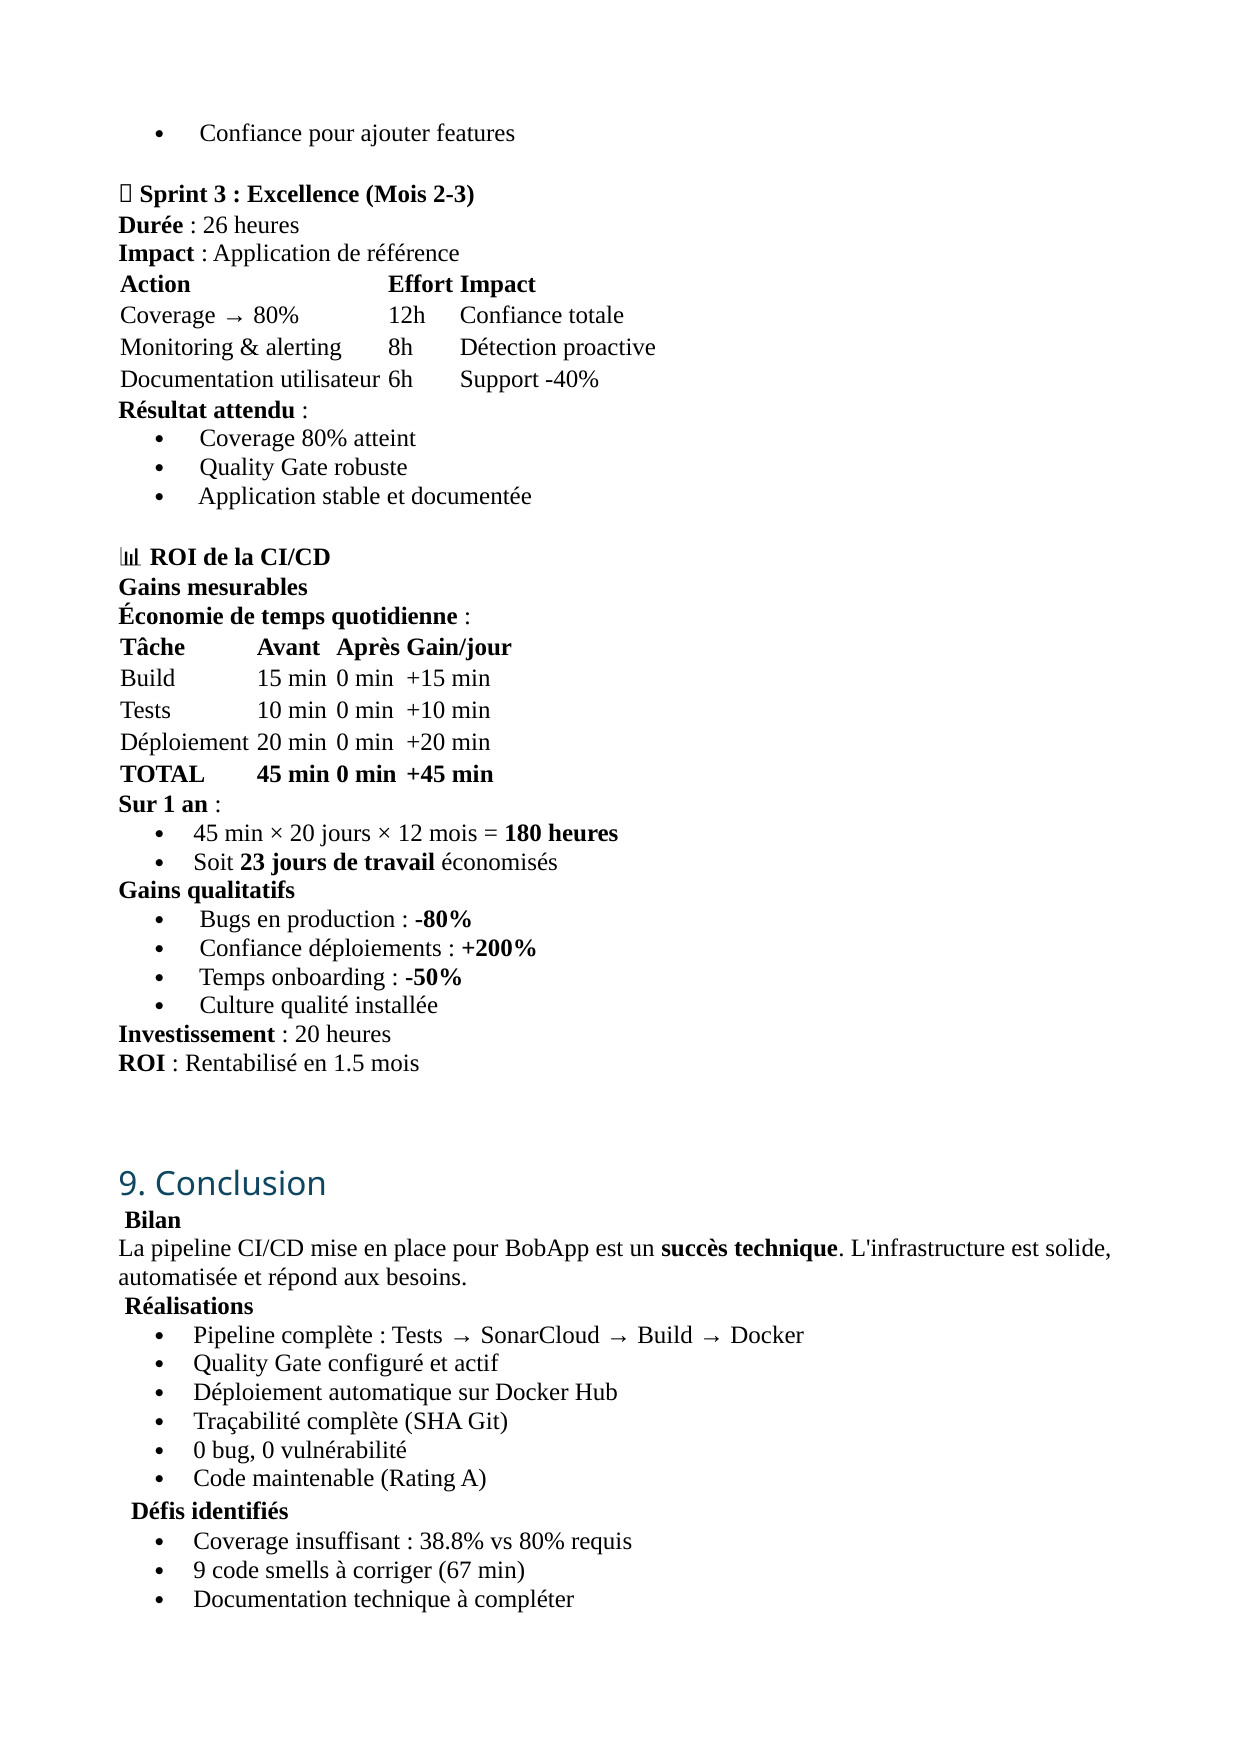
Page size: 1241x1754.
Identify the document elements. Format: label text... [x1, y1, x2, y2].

list Déploiement automatique sur Docker Hub [156, 1377, 1122, 1406]
table_cell 10 min [255, 694, 334, 726]
table_cell 0 min [334, 694, 404, 726]
list Temps onboarding : -50% [156, 962, 1122, 991]
table_cell 0 min [334, 758, 404, 789]
list Coverage 80% atteint [156, 423, 1122, 452]
table_cell +20 min [405, 726, 518, 757]
table_cell +45 min [405, 758, 518, 789]
list Confiance pour ajouter features [156, 118, 1122, 147]
table_cell Monitoring & alerting [118, 331, 386, 363]
table_cell TOTAL [118, 758, 255, 789]
list Bugs en production : -80% [156, 904, 1122, 933]
text La pipeline CI/CD mise en place pour BobApp est un succès technique. L'infrastructure est solide, automatisée et répond aux besoins. [118, 1233, 1122, 1291]
table_cell Coverage → 80% [118, 299, 386, 331]
table_cell Confiance totale [458, 299, 662, 331]
text Économie de temps quotidienne : [118, 601, 1122, 630]
table_header Avant [255, 630, 334, 662]
list Quality Gate configuré et actif [156, 1348, 1122, 1377]
text Défis identifiés [118, 1492, 1122, 1526]
table_header Tâche [118, 630, 255, 662]
list Documentation technique à compléter [156, 1584, 1122, 1613]
list Coverage insuffisant : 38.8% vs 80% requis [156, 1526, 1122, 1555]
table_cell +15 min [405, 662, 518, 694]
text Gains mesurables [118, 572, 1122, 601]
list Soit 23 jours de travail économisés [156, 847, 1122, 876]
table_cell Support -40% [458, 363, 662, 395]
table_header Gain/jour [405, 630, 518, 662]
table_header Action [118, 267, 386, 299]
list 9 code smells à corriger (67 min) [156, 1555, 1122, 1584]
text Gains qualitatifs [118, 876, 1122, 904]
list Culture qualité installée [156, 991, 1122, 1019]
list Traçabilité complète (SHA Git) [156, 1406, 1122, 1435]
text Réalisations [118, 1291, 1122, 1320]
table_cell 45 min [255, 758, 334, 789]
table_cell Build [118, 662, 255, 694]
table_cell 0 min [334, 662, 404, 694]
table_cell Documentation utilisateur [118, 363, 386, 395]
table_cell Tests [118, 694, 255, 726]
table_cell 8h [386, 331, 458, 363]
table_header Effort [386, 267, 458, 299]
list 0 bug, 0 vulnérabilité [156, 1435, 1122, 1463]
list Confiance déploiements : +200% [156, 933, 1122, 962]
list 45 min × 20 jours × 12 mois = 180 heures [156, 818, 1122, 847]
table_cell Détection proactive [458, 331, 662, 363]
text Bilan [118, 1205, 1122, 1233]
table_header Après [334, 630, 404, 662]
table_cell 12h [386, 299, 458, 331]
text Durée : 26 heures Impact : Application de référence [118, 210, 1122, 267]
list Application stable et documentée [156, 481, 1122, 510]
text Sur 1 an : [118, 789, 1122, 818]
table_cell +10 min [405, 694, 518, 726]
list Code maintenable (Rating A) [156, 1463, 1122, 1492]
text Investissement : 20 heures ROI : Rentabilisé en 1.5 mois [118, 1019, 1122, 1077]
table_cell 15 min [255, 662, 334, 694]
list Pipeline complète : Tests → SonarCloud → Build → Docker [156, 1320, 1122, 1348]
text 🎯 Sprint 3 : Excellence (Mois 2-3) [118, 176, 1122, 210]
list Quality Gate robuste [156, 452, 1122, 481]
text 📊 ROI de la CI/CD [118, 538, 1122, 572]
table_cell 20 min [255, 726, 334, 757]
table_cell 0 min [334, 726, 404, 757]
text Résultat attendu : [118, 395, 1122, 423]
table_cell 6h [386, 363, 458, 395]
table_cell Déploiement [118, 726, 255, 757]
table_header Impact [458, 267, 662, 299]
subtitle 9. Conclusion [118, 1159, 1122, 1205]
